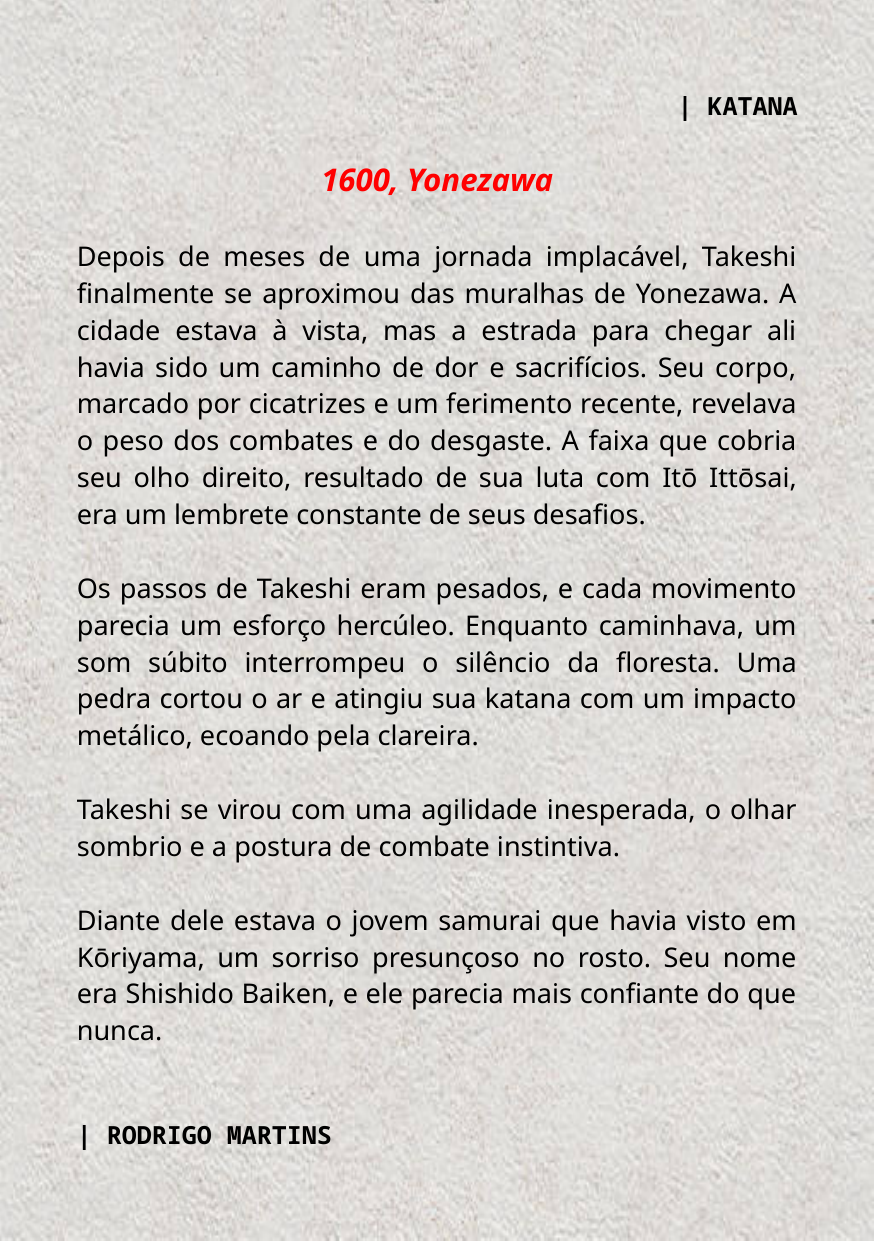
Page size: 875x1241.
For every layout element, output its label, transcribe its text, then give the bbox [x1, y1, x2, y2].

text Diante dele estava o jovem samurai que havia visto em Kōriyama, um sorriso presunçoso no rosto. Seu nome era Shishido Baiken, e ele parecia mais confiante do que nunca. [74, 901, 800, 1049]
picture [0, 0, 874, 1241]
text Depois de meses de uma jornada implacável, Takeshi finalmente se aproximou das muralhas de Yonezawa. A cidade estava à vista, mas a estrada para chegar ali havia sido um caminho de dor e sacrifícios. Seu corpo, marcado por cicatrizes e um ferimento recente, revelava o peso dos combates e do desgaste. A faixa que cobria seu olho direito, resultado de sua luta com Itō Ittōsai, era um lembrete constante de seus desafios. [74, 237, 800, 532]
text 1600, Yonezawa [74, 155, 800, 201]
text Takeshi se virou com uma agilidade inesperada, o olhar sombrio e a postura de combate instintiva. [74, 791, 800, 864]
text Os passos de Takeshi eram pesados, e cada movimento parecia um esforço hercúleo. Enquanto caminhava, um som súbito interrompeu o silêncio da floresta. Uma pedra cortou o ar e atingiu sua katana com um impacto metálico, ecoando pela clareira. [74, 569, 800, 754]
